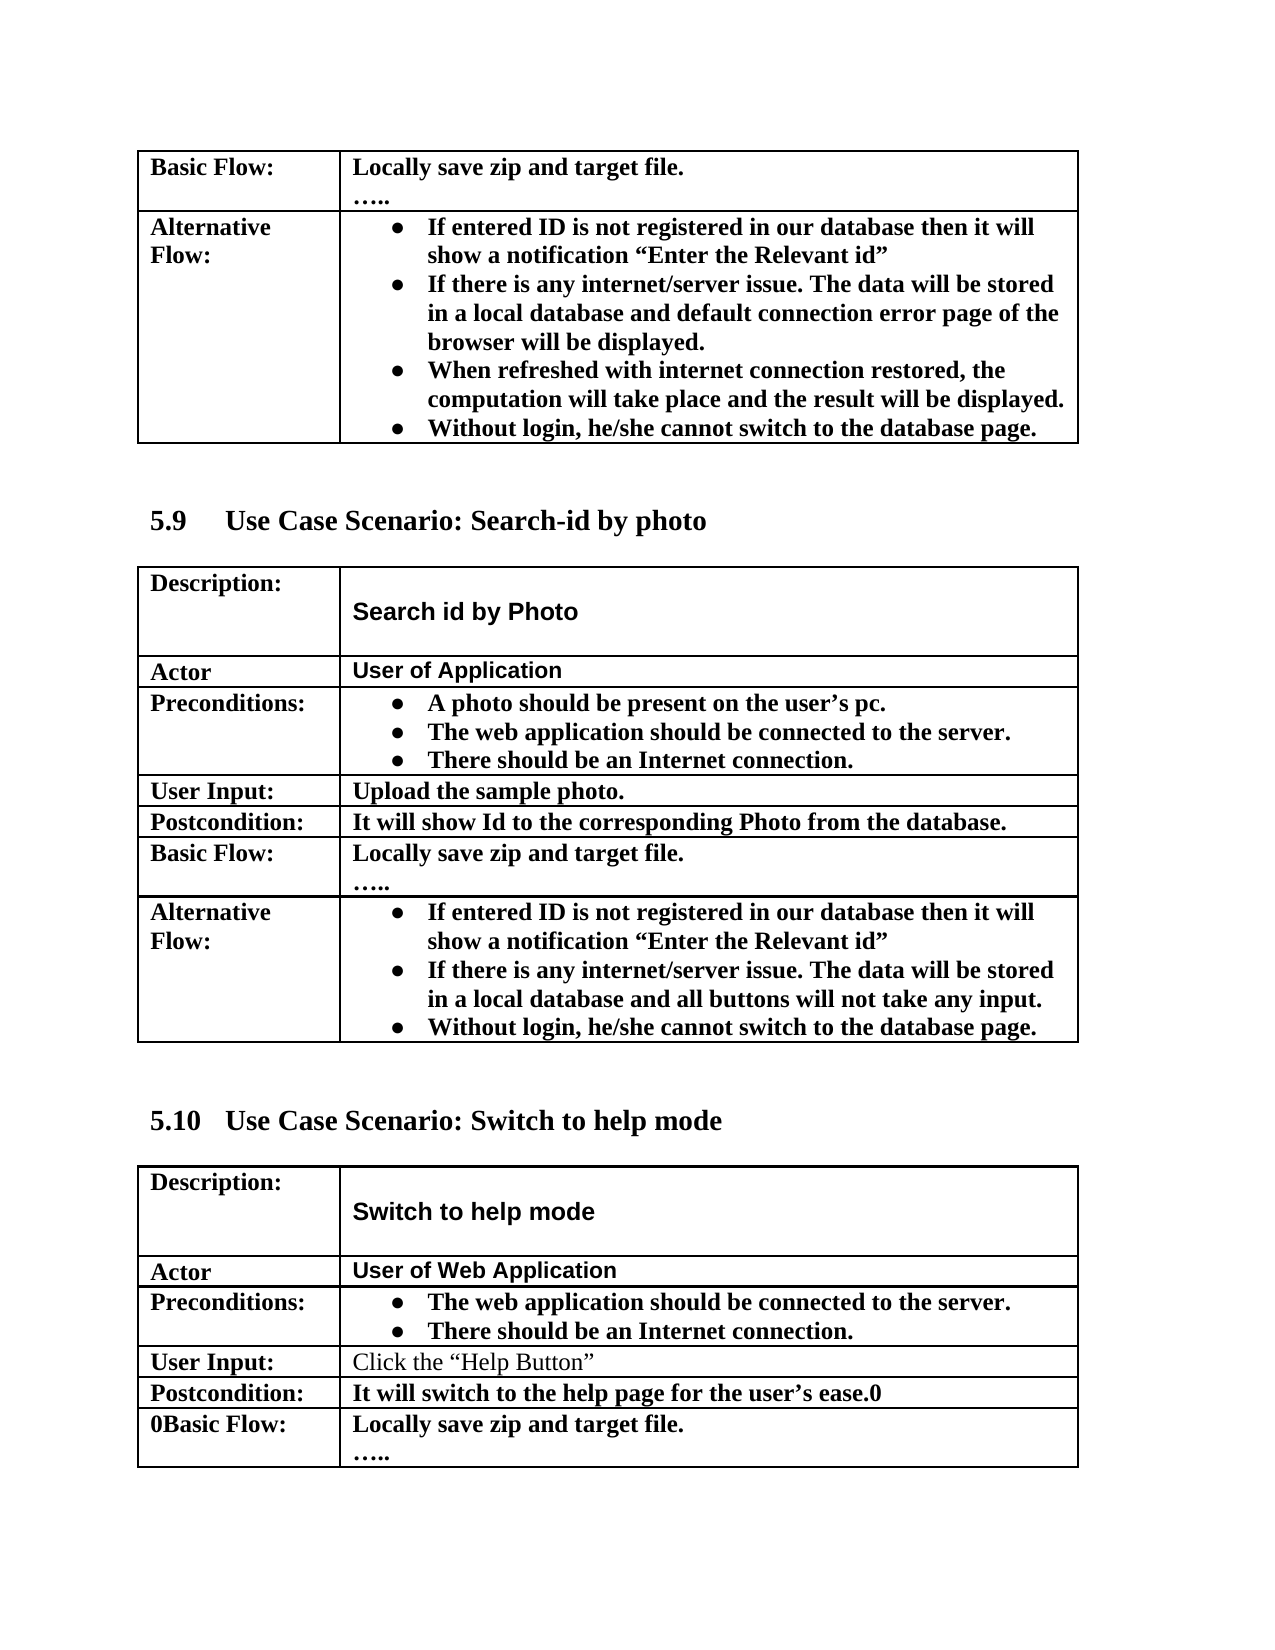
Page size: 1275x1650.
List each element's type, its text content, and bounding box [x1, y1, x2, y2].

table_cell Alternative Flow: [139, 212, 339, 442]
table_cell Upload the sample photo. [341, 776, 1077, 805]
table_cell The web application should be connected to the server. There should be an Internet connection. [341, 1288, 1077, 1345]
table_cell It will show Id to the corresponding Photo from the database. [341, 807, 1077, 836]
table_cell Basic Flow: [139, 838, 339, 895]
table_cell User of Application [341, 657, 1077, 686]
table_cell Locally save zip and target file. ….. [341, 838, 1077, 895]
table_header Search id by Photo [341, 568, 1077, 655]
table_cell Locally save zip and target file. ….. [341, 152, 1077, 209]
table_cell 0Basic Flow: [139, 1409, 339, 1466]
table_cell Actor [139, 1257, 339, 1285]
subtitle Use Case Scenario: Switch to help mode [150, 1103, 1125, 1136]
table_cell Alternative Flow: [139, 898, 339, 1041]
table_cell User Input: [139, 776, 339, 805]
table_cell User Input: [139, 1347, 339, 1376]
table_cell Click the “Help Button” [341, 1347, 1077, 1376]
table_cell Postcondition: [139, 1378, 339, 1407]
table_header Description: [139, 1168, 339, 1254]
table_cell A photo should be present on the user’s pc. The web application should be connected to the server. There should be an Internet connection. [341, 688, 1077, 774]
table_cell If entered ID is not registered in our database then it will show a notification “Enter the Relevant id” If there is any internet/server issue. The data will be stored in a local database and default connection error page of the browser will be displayed. When refreshed with internet connection restored, the computation will take place and the result will be displayed. Without login, he/she cannot switch to the database page. [341, 212, 1077, 442]
subtitle Use Case Scenario: Search-id by photo [150, 503, 1125, 537]
table_header Switch to help mode [341, 1168, 1077, 1254]
table_header Description: [139, 568, 339, 655]
table_cell Locally save zip and target file. ….. [341, 1409, 1077, 1466]
table_cell Actor [139, 657, 339, 686]
table_cell It will switch to the help page for the user’s ease.0 [341, 1378, 1077, 1407]
table_cell Basic Flow: [139, 152, 339, 209]
table_cell If entered ID is not registered in our database then it will show a notification “Enter the Relevant id” If there is any internet/server issue. The data will be stored in a local database and all buttons will not take any input. Without login, he/she cannot switch to the database page. [341, 898, 1077, 1041]
table_cell User of Web Application [341, 1257, 1077, 1285]
table_cell Preconditions: [139, 1288, 339, 1345]
table_cell Preconditions: [139, 688, 339, 774]
table_cell Postcondition: [139, 807, 339, 836]
